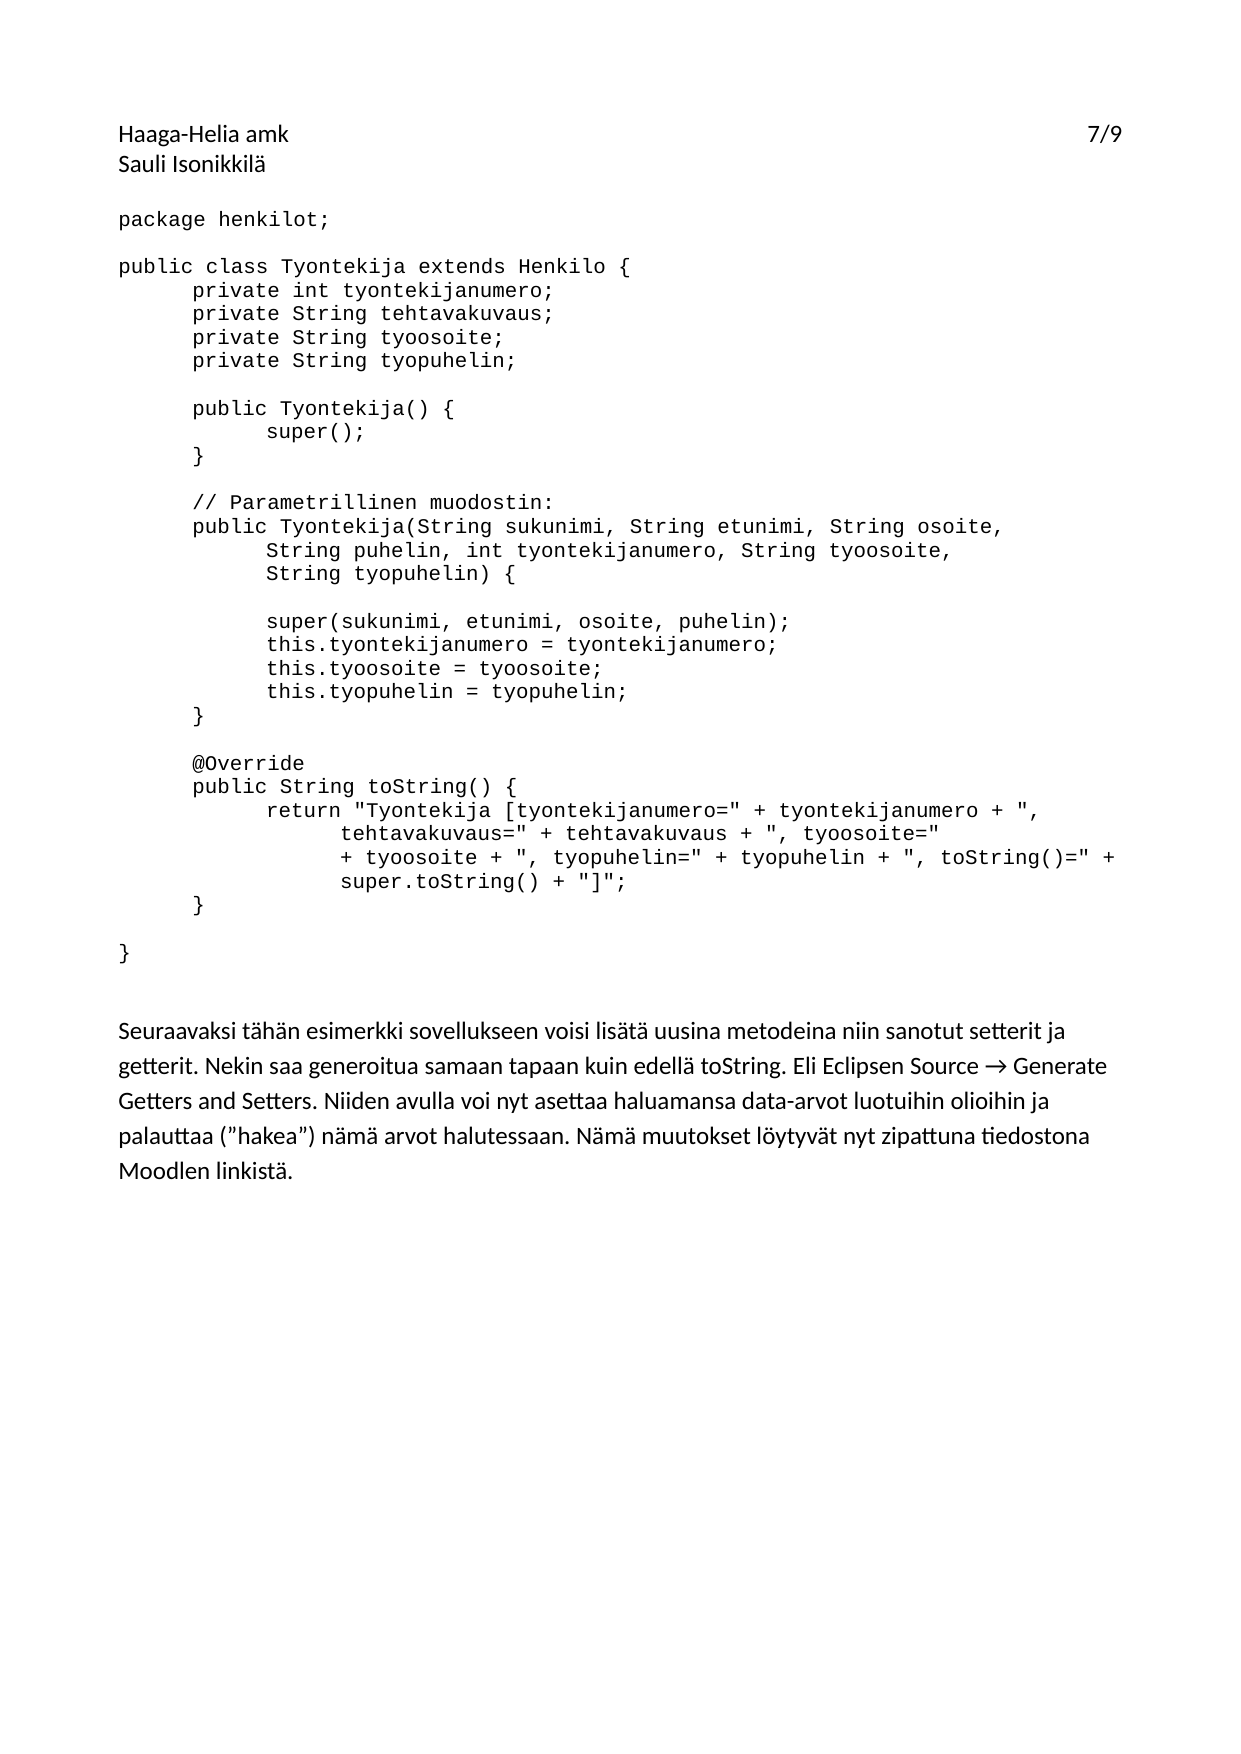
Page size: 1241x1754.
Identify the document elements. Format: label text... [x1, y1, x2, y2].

text private int tyontekijanumero; [118, 279, 1122, 303]
text super(); [118, 421, 1122, 445]
text private String tehtavakuvaus; [118, 303, 1122, 327]
text private String tyoosoite; [118, 327, 1122, 351]
text } [118, 894, 1122, 918]
text public class Tyontekija extends Henkilo { [118, 256, 1122, 279]
text + tyoosoite + ", tyopuhelin=" + tyopuhelin + ", toString()=" + super.toString() + "]"; [118, 847, 1122, 894]
text package henkilot; [118, 209, 1122, 232]
text Seuraavaksi tähän esimerkki sovellukseen voisi lisätä uusina metodeina niin sanotut setterit ja getterit. Nekin saa generoitua samaan tapaan kuin edellä toString. Eli Eclipsen Source → Generate Getters and Setters. Niiden avulla voi nyt asettaa haluamansa data-arvot luotuihin olioihin ja palauttaa (”hakea”) nämä arvot halutessaan. Nämä muutokset löytyvät nyt zipattuna tiedostona Moodlen linkistä. [118, 1015, 1122, 1185]
text } [118, 942, 1122, 965]
text public String toString() { [118, 776, 1122, 800]
text super(sukunimi, etunimi, osoite, puhelin); this.tyontekijanumero = tyontekijanumero; [118, 587, 1122, 658]
text } // Parametrillinen muodostin: public Tyontekija(String sukunimi, String etunimi, String osoite, String puhelin, int tyontekijanumero, String tyoosoite, String tyopuhelin) { [118, 445, 1122, 587]
text this.tyopuhelin = tyopuhelin; } [118, 682, 1122, 729]
text this.tyoosoite = tyoosoite; [118, 658, 1122, 682]
text private String tyopuhelin; [118, 351, 1122, 374]
text return "Tyontekija [tyontekijanumero=" + tyontekijanumero + ", tehtavakuvaus=" + tehtavakuvaus + ", tyoosoite=" [118, 800, 1122, 847]
text public Tyontekija() { [118, 398, 1122, 421]
text @Override [118, 752, 1122, 776]
